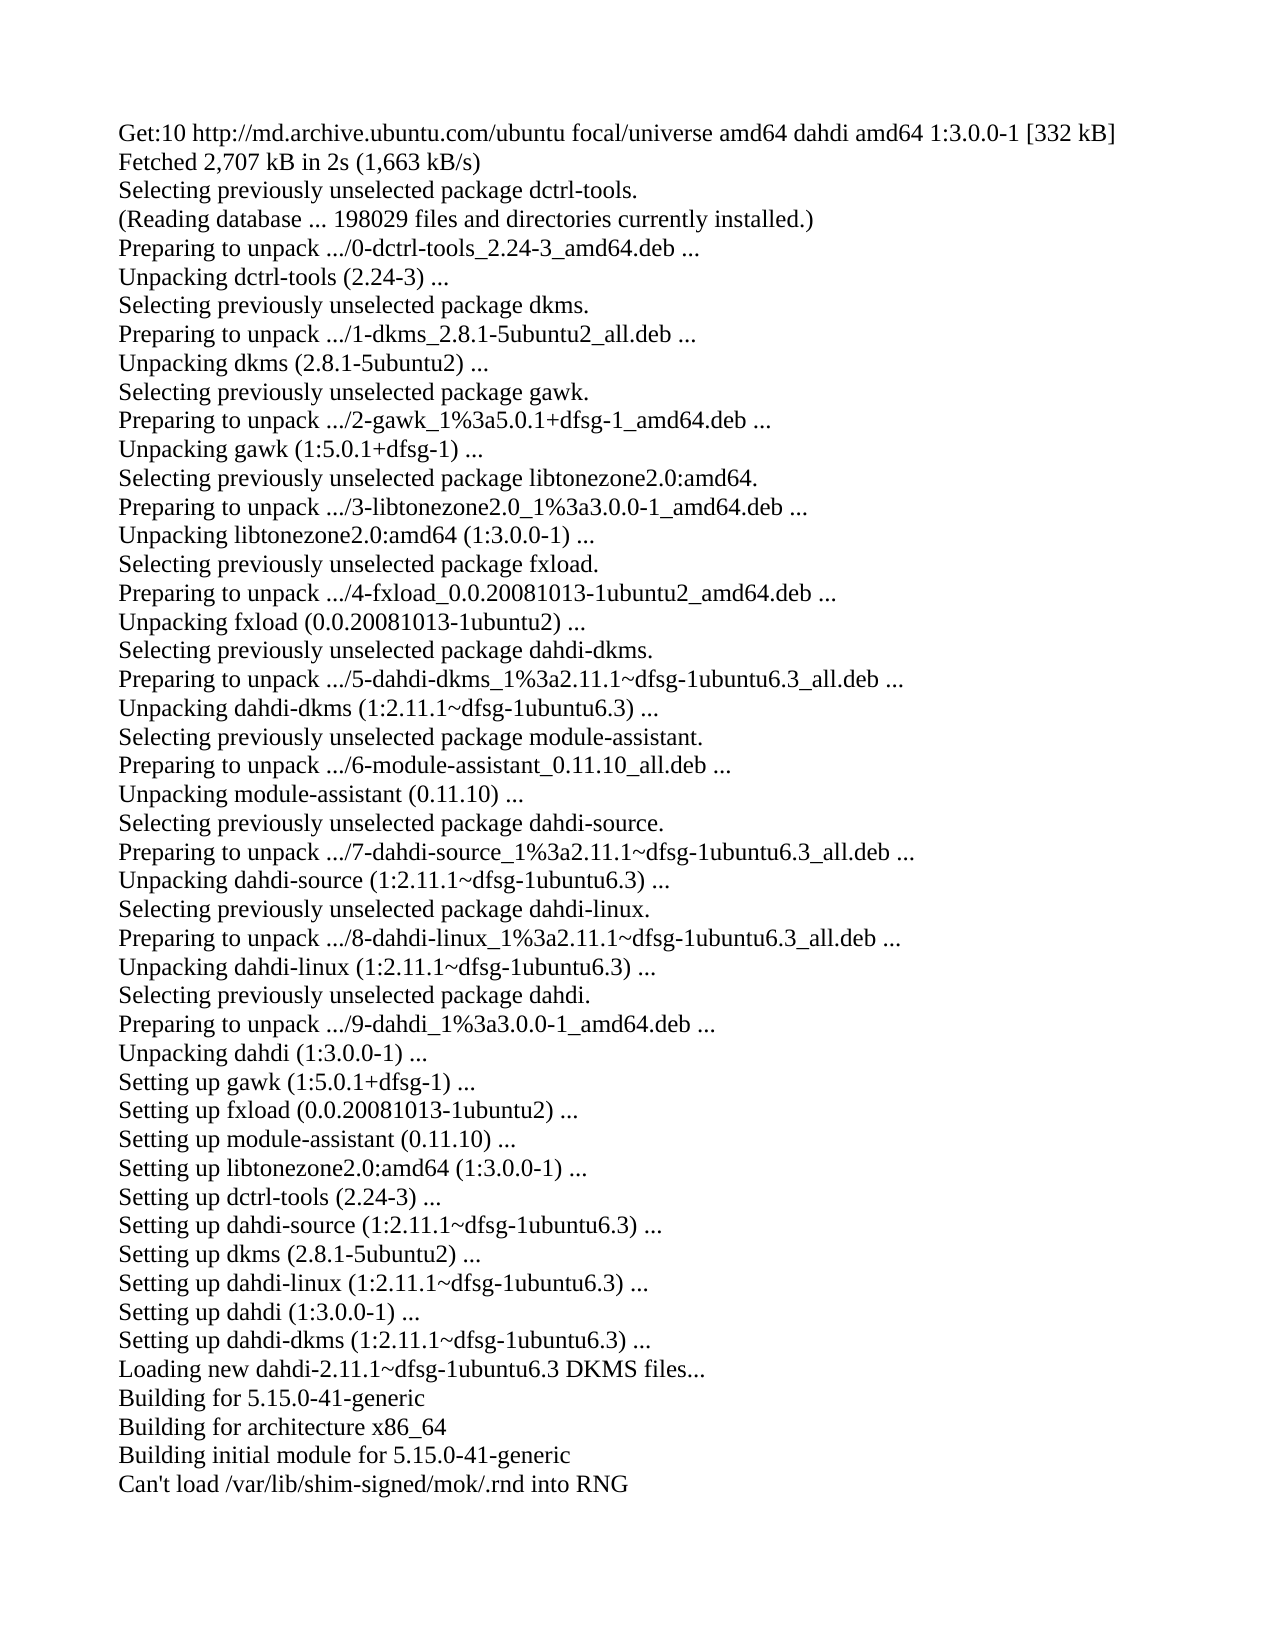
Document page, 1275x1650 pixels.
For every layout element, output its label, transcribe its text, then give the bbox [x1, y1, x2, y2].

text Building for 5.15.0-41-generic [118, 1383, 1157, 1412]
text Loading new dahdi-2.11.1~dfsg-1ubuntu6.3 DKMS files... [118, 1354, 1157, 1383]
text Selecting previously unselected package dkms. [118, 291, 1157, 319]
text Selecting previously unselected package libtonezone2.0:amd64. [118, 463, 1157, 492]
text Preparing to unpack .../3-libtonezone2.0_1%3a3.0.0-1_amd64.deb ... [118, 492, 1157, 521]
text Selecting previously unselected package dctrl-tools. [118, 176, 1157, 204]
text Setting up dahdi-dkms (1:2.11.1~dfsg-1ubuntu6.3) ... [118, 1326, 1157, 1354]
text Setting up dahdi-linux (1:2.11.1~dfsg-1ubuntu6.3) ... [118, 1268, 1157, 1297]
text Fetched 2,707 kB in 2s (1,663 kB/s) [118, 147, 1157, 176]
text Preparing to unpack .../5-dahdi-dkms_1%3a2.11.1~dfsg-1ubuntu6.3_all.deb ... [118, 664, 1157, 693]
text Can't load /var/lib/shim-signed/mok/.rnd into RNG [118, 1469, 1157, 1498]
text Selecting previously unselected package dahdi-dkms. [118, 636, 1157, 664]
text Selecting previously unselected package gawk. [118, 377, 1157, 406]
text Preparing to unpack .../4-fxload_0.0.20081013-1ubuntu2_amd64.deb ... [118, 578, 1157, 607]
text Unpacking dahdi-source (1:2.11.1~dfsg-1ubuntu6.3) ... [118, 866, 1157, 894]
text Building initial module for 5.15.0-41-generic [118, 1441, 1157, 1469]
text Setting up fxload (0.0.20081013-1ubuntu2) ... [118, 1096, 1157, 1124]
text Building for architecture x86_64 [118, 1412, 1157, 1441]
text Preparing to unpack .../6-module-assistant_0.11.10_all.deb ... [118, 751, 1157, 779]
text Preparing to unpack .../2-gawk_1%3a5.0.1+dfsg-1_amd64.deb ... [118, 406, 1157, 434]
text Preparing to unpack .../0-dctrl-tools_2.24-3_amd64.deb ... [118, 233, 1157, 262]
text Setting up dahdi (1:3.0.0-1) ... [118, 1297, 1157, 1326]
text (Reading database ... 198029 files and directories currently installed.) [118, 204, 1157, 233]
text Preparing to unpack .../1-dkms_2.8.1-5ubuntu2_all.deb ... [118, 319, 1157, 348]
text Unpacking dahdi-linux (1:2.11.1~dfsg-1ubuntu6.3) ... [118, 952, 1157, 981]
text Selecting previously unselected package module-assistant. [118, 722, 1157, 751]
text Selecting previously unselected package dahdi. [118, 981, 1157, 1009]
text Unpacking module-assistant (0.11.10) ... [118, 779, 1157, 808]
text Unpacking dctrl-tools (2.24-3) ... [118, 262, 1157, 291]
text Unpacking dahdi (1:3.0.0-1) ... [118, 1038, 1157, 1067]
text Selecting previously unselected package fxload. [118, 549, 1157, 578]
text Unpacking dkms (2.8.1-5ubuntu2) ... [118, 348, 1157, 377]
text Selecting previously unselected package dahdi-linux. [118, 894, 1157, 923]
text Setting up dahdi-source (1:2.11.1~dfsg-1ubuntu6.3) ... [118, 1211, 1157, 1239]
text Unpacking dahdi-dkms (1:2.11.1~dfsg-1ubuntu6.3) ... [118, 693, 1157, 722]
text Preparing to unpack .../8-dahdi-linux_1%3a2.11.1~dfsg-1ubuntu6.3_all.deb ... [118, 923, 1157, 952]
text Unpacking fxload (0.0.20081013-1ubuntu2) ... [118, 607, 1157, 636]
text Unpacking gawk (1:5.0.1+dfsg-1) ... [118, 434, 1157, 463]
text Setting up dkms (2.8.1-5ubuntu2) ... [118, 1239, 1157, 1268]
text Preparing to unpack .../7-dahdi-source_1%3a2.11.1~dfsg-1ubuntu6.3_all.deb ... [118, 837, 1157, 866]
text Unpacking libtonezone2.0:amd64 (1:3.0.0-1) ... [118, 521, 1157, 549]
text Get:10 http://md.archive.ubuntu.com/ubuntu focal/universe amd64 dahdi amd64 1:3.0.0-1 [332 kB] [118, 118, 1157, 147]
text Preparing to unpack .../9-dahdi_1%3a3.0.0-1_amd64.deb ... [118, 1009, 1157, 1038]
text Setting up dctrl-tools (2.24-3) ... [118, 1182, 1157, 1211]
text Setting up libtonezone2.0:amd64 (1:3.0.0-1) ... [118, 1153, 1157, 1182]
text Setting up gawk (1:5.0.1+dfsg-1) ... [118, 1067, 1157, 1096]
text Selecting previously unselected package dahdi-source. [118, 808, 1157, 837]
text Setting up module-assistant (0.11.10) ... [118, 1124, 1157, 1153]
